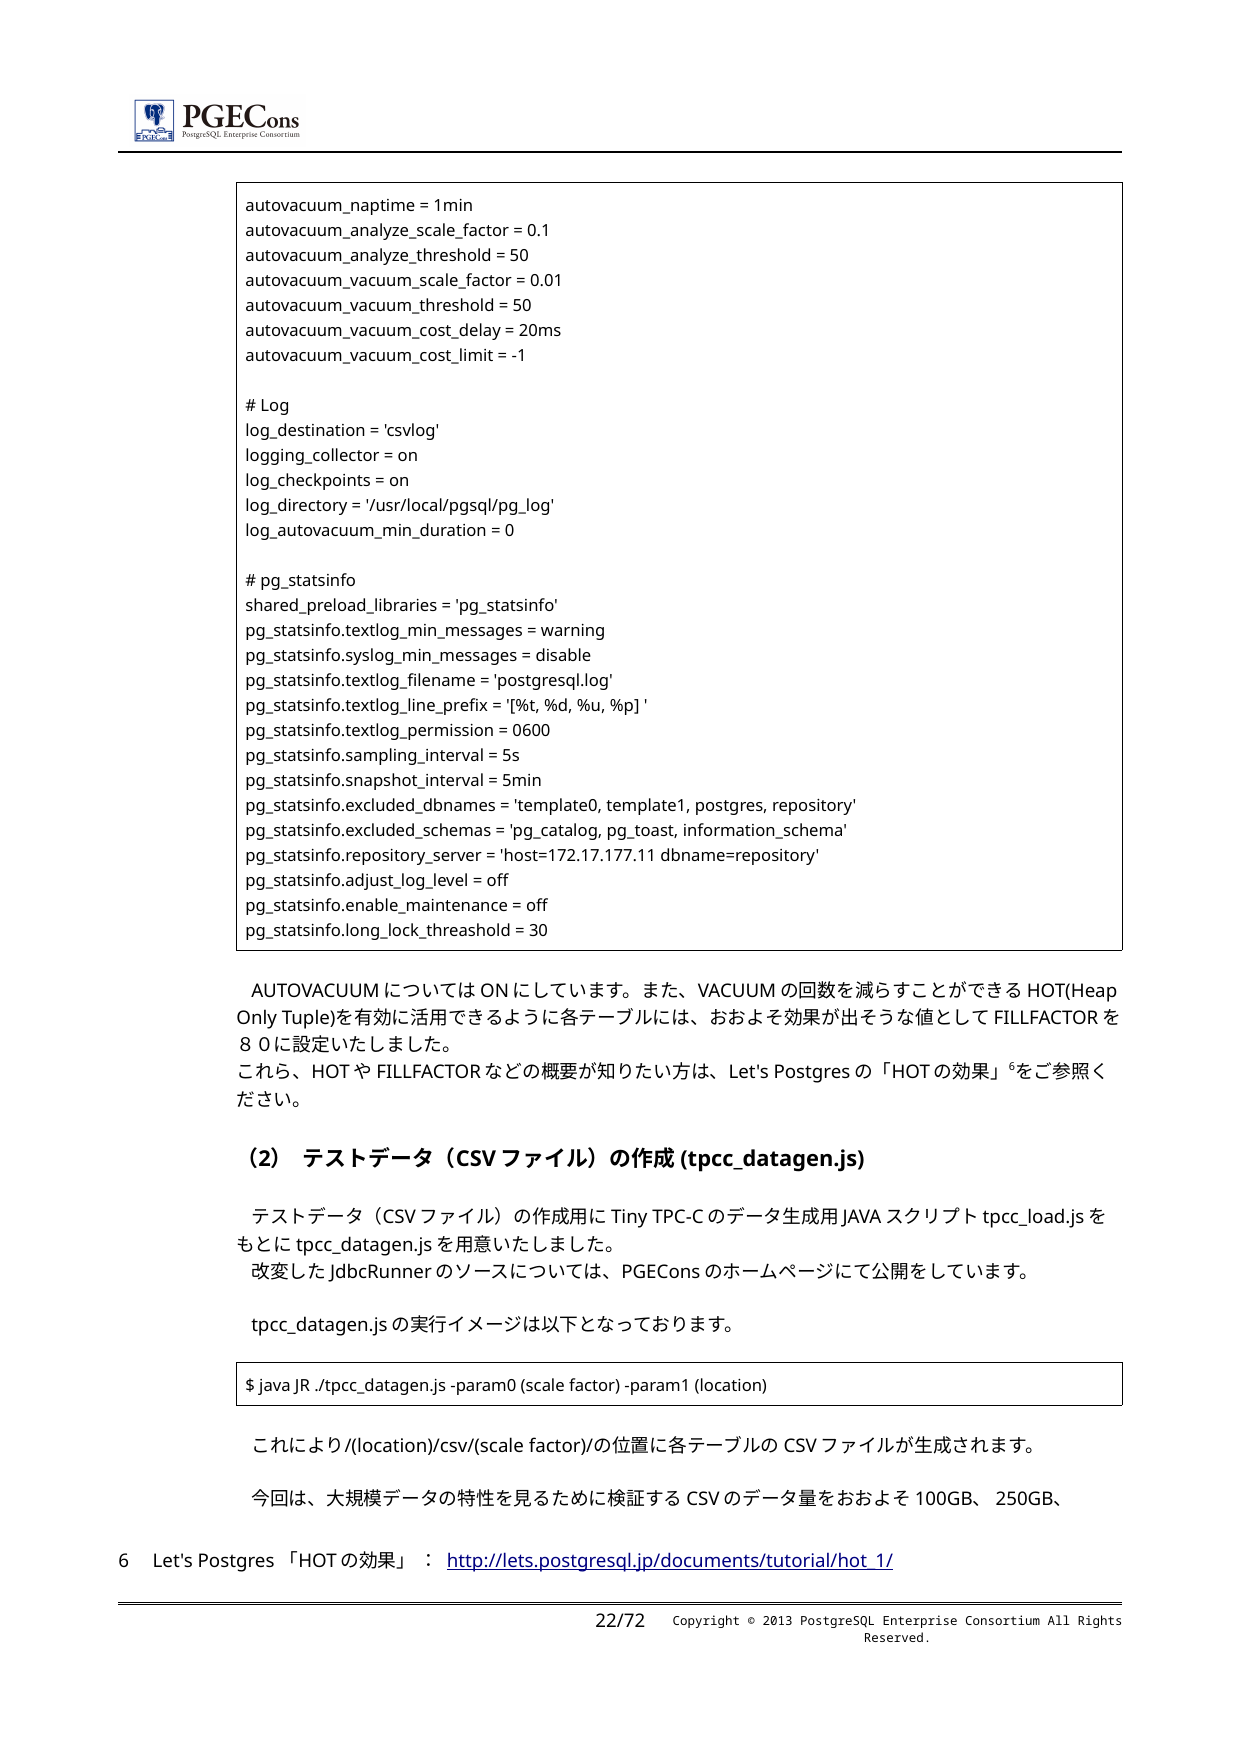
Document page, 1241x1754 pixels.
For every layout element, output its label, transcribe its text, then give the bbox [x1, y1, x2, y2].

text テストデータ（CSVファイル）の作成用にTiny TPC-Cのデータ生成用JAVAスクリプトtpcc_load.jsをもとにtpcc_datagen.jsを用意いたしました。 [236, 1202, 1122, 1257]
text $ java JR ./tpcc_datagen.js -param0 (scale factor) -param1 (location) [237, 1363, 1122, 1405]
text AUTOVACUUMについてはONにしています。また、VACUUMの回数を減らすことができるHOT(Heap Only Tuple)を有効に活用できるように各テーブルには、おおよそ効果が出そうな値としてFILLFACTORを８０に設定いたしました。 これら、HOTやFILLFACTORなどの概要が知りたい方は、Let's Postgresの「HOTの効果」をご参照ください。 [236, 976, 1122, 1111]
text Let's Postgres 「HOTの効果」 ： http://lets.postgresql.jp/documents/tutorial/hot_1/ [118, 1545, 1122, 1572]
text autovacuum_naptime = 1min autovacuum_analyze_scale_factor = 0.1 autovacuum_analyze_threshold = 50 autovacuum_vacuum_scale_factor = 0.01 autovacuum_vacuum_threshold = 50 autovacuum_vacuum_cost_delay = 20ms autovacuum_vacuum_cost_limit = -1 # Log log_destination = 'csvlog' logging_collector = on log_checkpoints = on log_directory = '/usr/local/pgsql/pg_log' log_autovacuum_min_duration = 0 # pg_statsinfo shared_preload_libraries = 'pg_statsinfo' pg_statsinfo.textlog_min_messages = warning pg_statsinfo.syslog_min_messages = disable pg_statsinfo.textlog_filename = 'postgresql.log' pg_statsinfo.textlog_line_prefix = '[%t, %d, %u, %p] ' pg_statsinfo.textlog_permission = 0600 pg_statsinfo.sampling_interval = 5s pg_statsinfo.snapshot_interval = 5min pg_statsinfo.excluded_dbnames = 'template0, template1, postgres, repository' pg_statsinfo.excluded_schemas = 'pg_catalog, pg_toast, information_schema' pg_statsinfo.repository_server = 'host=172.17.177.11 dbname=repository' pg_statsinfo.adjust_log_level = off pg_statsinfo.enable_maintenance = off pg_statsinfo.long_lock_threashold = 30 [237, 183, 1122, 950]
text tpcc_datagen.jsの実行イメージは以下となっております。 [236, 1309, 1122, 1336]
text 今回は、大規模データの特性を見るために検証するCSVのデータ量をおおよそ100GB、 250GB、 [236, 1483, 1122, 1510]
text 改変したJdbcRunnerのソースについては、PGEConsのホームページにて公開をしています。 [236, 1257, 1122, 1284]
picture [128, 94, 306, 147]
subtitle テストデータ（CSVファイル）の作成 (tpcc_datagen.js) [236, 1141, 1122, 1173]
text これにより/(location)/csv/(scale factor)/の位置に各テーブルのCSVファイルが生成されます。 [236, 1430, 1122, 1458]
